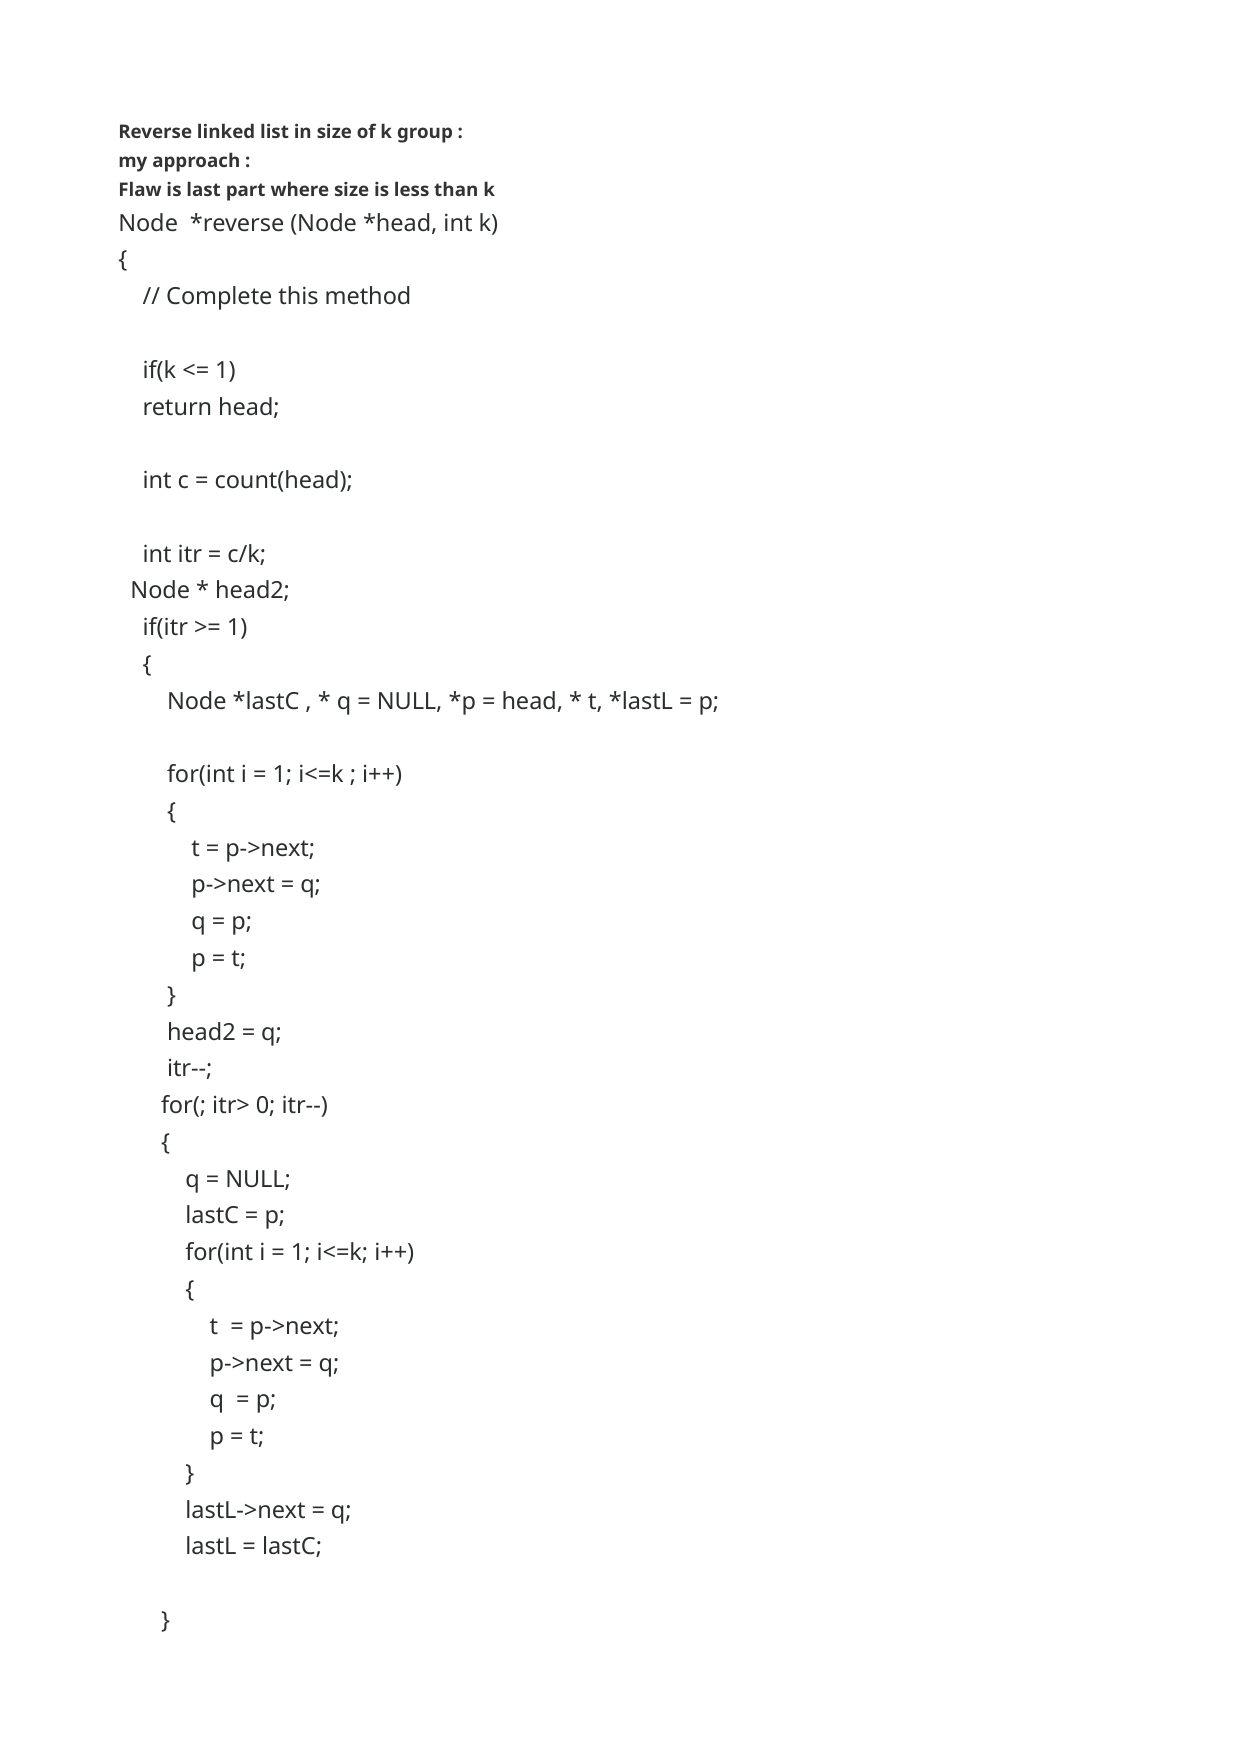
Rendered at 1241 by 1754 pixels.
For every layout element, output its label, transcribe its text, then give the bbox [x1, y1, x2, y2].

text Flaw is last part where size is less than k [118, 177, 1122, 202]
text for(; itr> 0; itr--) [118, 1088, 1122, 1120]
text p = t; [118, 941, 1122, 973]
text // Complete this method [118, 279, 1122, 311]
text { [118, 647, 1122, 679]
text } [118, 1603, 1122, 1635]
text lastL->next = q; [118, 1493, 1122, 1525]
text itr--; [118, 1052, 1122, 1084]
text { [118, 1272, 1122, 1304]
text if(itr >= 1) [118, 610, 1122, 642]
text p->next = q; [118, 868, 1122, 900]
text int c = count(head); [118, 463, 1122, 495]
text q = NULL; [118, 1162, 1122, 1194]
text Node *lastC , * q = NULL, *p = head, * t, *lastL = p; [118, 684, 1122, 716]
text if(k <= 1) [118, 353, 1122, 385]
text { [118, 1125, 1122, 1157]
text head2 = q; [118, 1015, 1122, 1047]
text t = p->next; [118, 1309, 1122, 1341]
text { [118, 243, 1122, 275]
text for(int i = 1; i<=k; i++) [118, 1236, 1122, 1267]
text my approach : [118, 147, 1122, 173]
text q = p; [118, 904, 1122, 937]
text return head; [118, 390, 1122, 422]
text lastL = lastC; [118, 1530, 1122, 1562]
text t = p->next; [118, 831, 1122, 863]
text } [118, 978, 1122, 1010]
text int itr = c/k; [118, 537, 1122, 569]
text Node * head2; [118, 574, 1122, 606]
text Reverse linked list in size of k group : [118, 118, 1122, 144]
text p = t; [118, 1419, 1122, 1451]
text q = p; [118, 1383, 1122, 1414]
text Node *reverse (Node *head, int k) [118, 206, 1122, 238]
text p->next = q; [118, 1346, 1122, 1378]
text lastC = p; [118, 1199, 1122, 1231]
text } [118, 1456, 1122, 1488]
text for(int i = 1; i<=k ; i++) [118, 757, 1122, 789]
text { [118, 794, 1122, 826]
